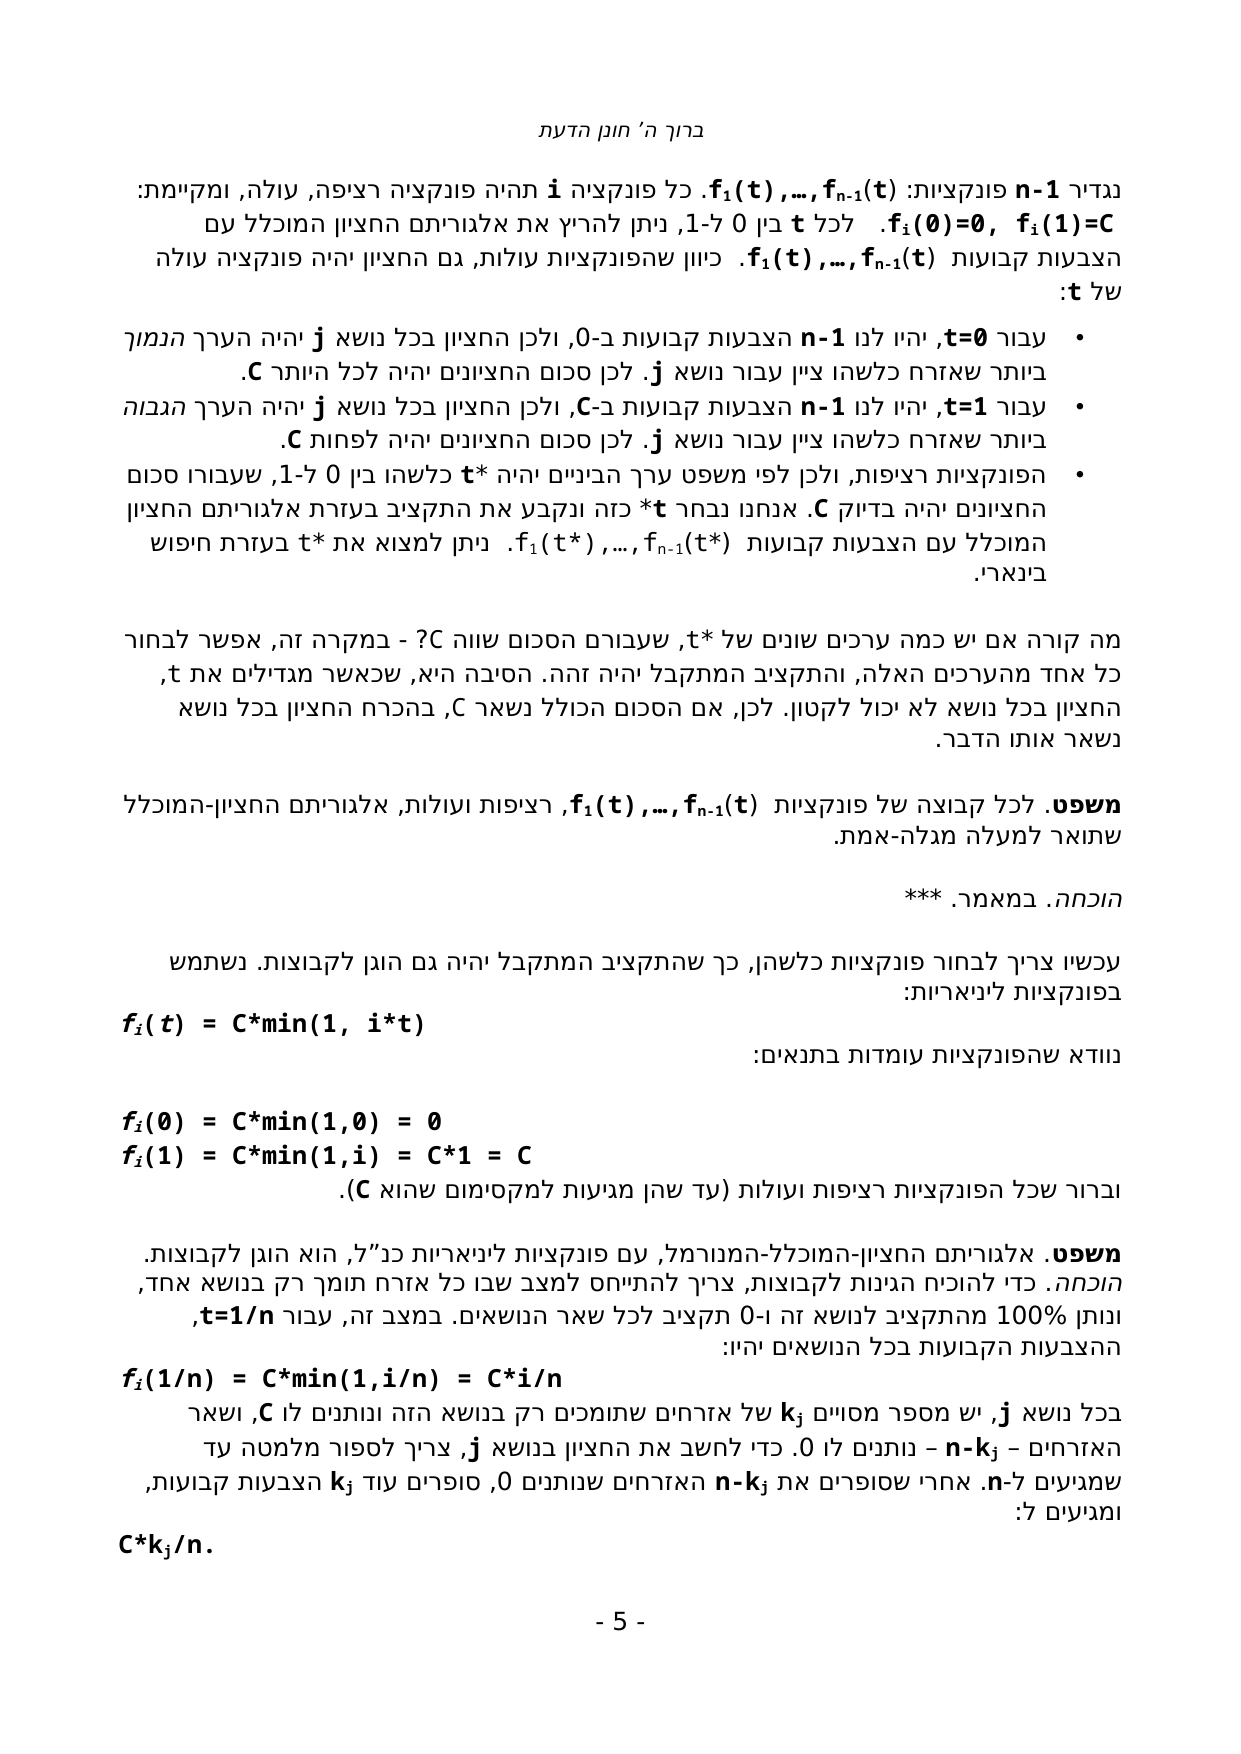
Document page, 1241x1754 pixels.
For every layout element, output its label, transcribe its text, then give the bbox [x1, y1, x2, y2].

text נוודא שהפונקציות עומדות בתנאים: [118, 1040, 1122, 1069]
text עכשיו צריך לבחור פונקציות כלשהן, כך שהתקציב המתקבל יהיה גם הוגן לקבוצות. נשתמש בפונקציות ליניאריות: [118, 948, 1122, 1006]
list עבור t=0, יהיו לנו n-1 הצבעות קבועות ב-0, ולכן החציון בכל נושא j יהיה הערך הנמוך ביותר שאזרח כלשהו ציין עבור נושא j. לכן סכום החציונים יהיה לכל היותר C. [118, 320, 1084, 388]
text וברור שכל הפונקציות רציפות ועולות (עד שהן מגיעות למקסימום שהוא C). [118, 1171, 1122, 1205]
text מה קורה אם יש כמה ערכים שונים של *t, שעבורם הסכום שווה C? - במקרה זה, אפשר לבחור כל אחד מהערכים האלה, והתקציב המתקבל יהיה זהה. הסיבה היא, שכאשר מגדילים את t, החציון בכל נושא לא יכול לקטון. לכן, אם הסכום הכולל נשאר C, בהכרח החציון בכל נושא נשאר אותו הדבר. [118, 622, 1122, 753]
text fi(1) = C*min(1,i) = C*1 = C [118, 1137, 1122, 1171]
text בכל נושא j, יש מספר מסויים kj של אזרחים שתומכים רק בנושא הזה ונותנים לו C, ושאר האזרחים – n-kj – נותנים לו 0. כדי לחשב את החציון בנושא j, צריך לספור מלמטה עד שמגיעים ל-n. אחרי שסופרים את n-kj האזרחים שנותנים 0, סופרים עוד kj הצבעות קבועות, ומגיעים ל: [118, 1395, 1122, 1526]
text נגדיר n-1 פונקציות: (t)f1(t),…,fn-1. כל פונקציה i תהיה פונקציה רציפה, עולה, ומקיימת: fi(0)=0, fi(1)=C. לכל t בין 0 ל-1, ניתן להריץ את אלגוריתם החציון המוכלל עם הצבעות קבועות (t)f1(t),…,fn-1. כיוון שהפונקציות עולות, גם החציון יהיה פונקציה עולה של t: [118, 172, 1122, 308]
list עבור t=1, יהיו לנו n-1 הצבעות קבועות ב-C, ולכן החציון בכל נושא j יהיה הערך הגבוה ביותר שאזרח כלשהו ציין עבור נושא j. לכן סכום החציונים יהיה לפחות C. [118, 388, 1084, 456]
text fi(0) = C*min(1,0) = 0 [118, 1103, 1122, 1137]
list הפונקציות רציפות, ולכן לפי משפט ערך הביניים יהיה *t כלשהו בין 0 ל-1, שעבורו סכום החציונים יהיה בדיוק C. אנחנו נבחר t* כזה ונקבע את התקציב בעזרת אלגוריתם החציון המוכלל עם הצבעות קבועות (*t)f1(t*),…,fn-1. ניתן למצוא את *t בעזרת חיפוש בינארי. [118, 456, 1084, 588]
text הוכחה. במאמר. *** [118, 884, 1122, 913]
text C*kj/n. [118, 1526, 1122, 1561]
text משפט. לכל קבוצה של פונקציות (t)f1(t),…,fn-1, רציפות ועולות, אלגוריתם החציון-המוכלל שתואר למעלה מגלה-אמת. [118, 787, 1122, 850]
text fi(t) = C*min(1, i*t) [118, 1006, 1122, 1040]
text הוכחה. כדי להוכיח הגינות לקבוצות, צריך להתייחס למצב שבו כל אזרח תומך רק בנושא אחד, ונותן 100% מהתקציב לנושא זה ו-0 תקציב לכל שאר הנושאים. במצב זה, עבור t=1/n, ההצבעות הקבועות בכל הנושאים יהיו: [118, 1269, 1122, 1361]
text משפט. אלגוריתם החציון-המוכלל-המנורמל, עם פונקציות ליניאריות כנ”ל, הוא הוגן לקבוצות. [118, 1239, 1122, 1269]
text fi(1/n) = C*min(1,i/n) = C*i/n [118, 1361, 1122, 1395]
